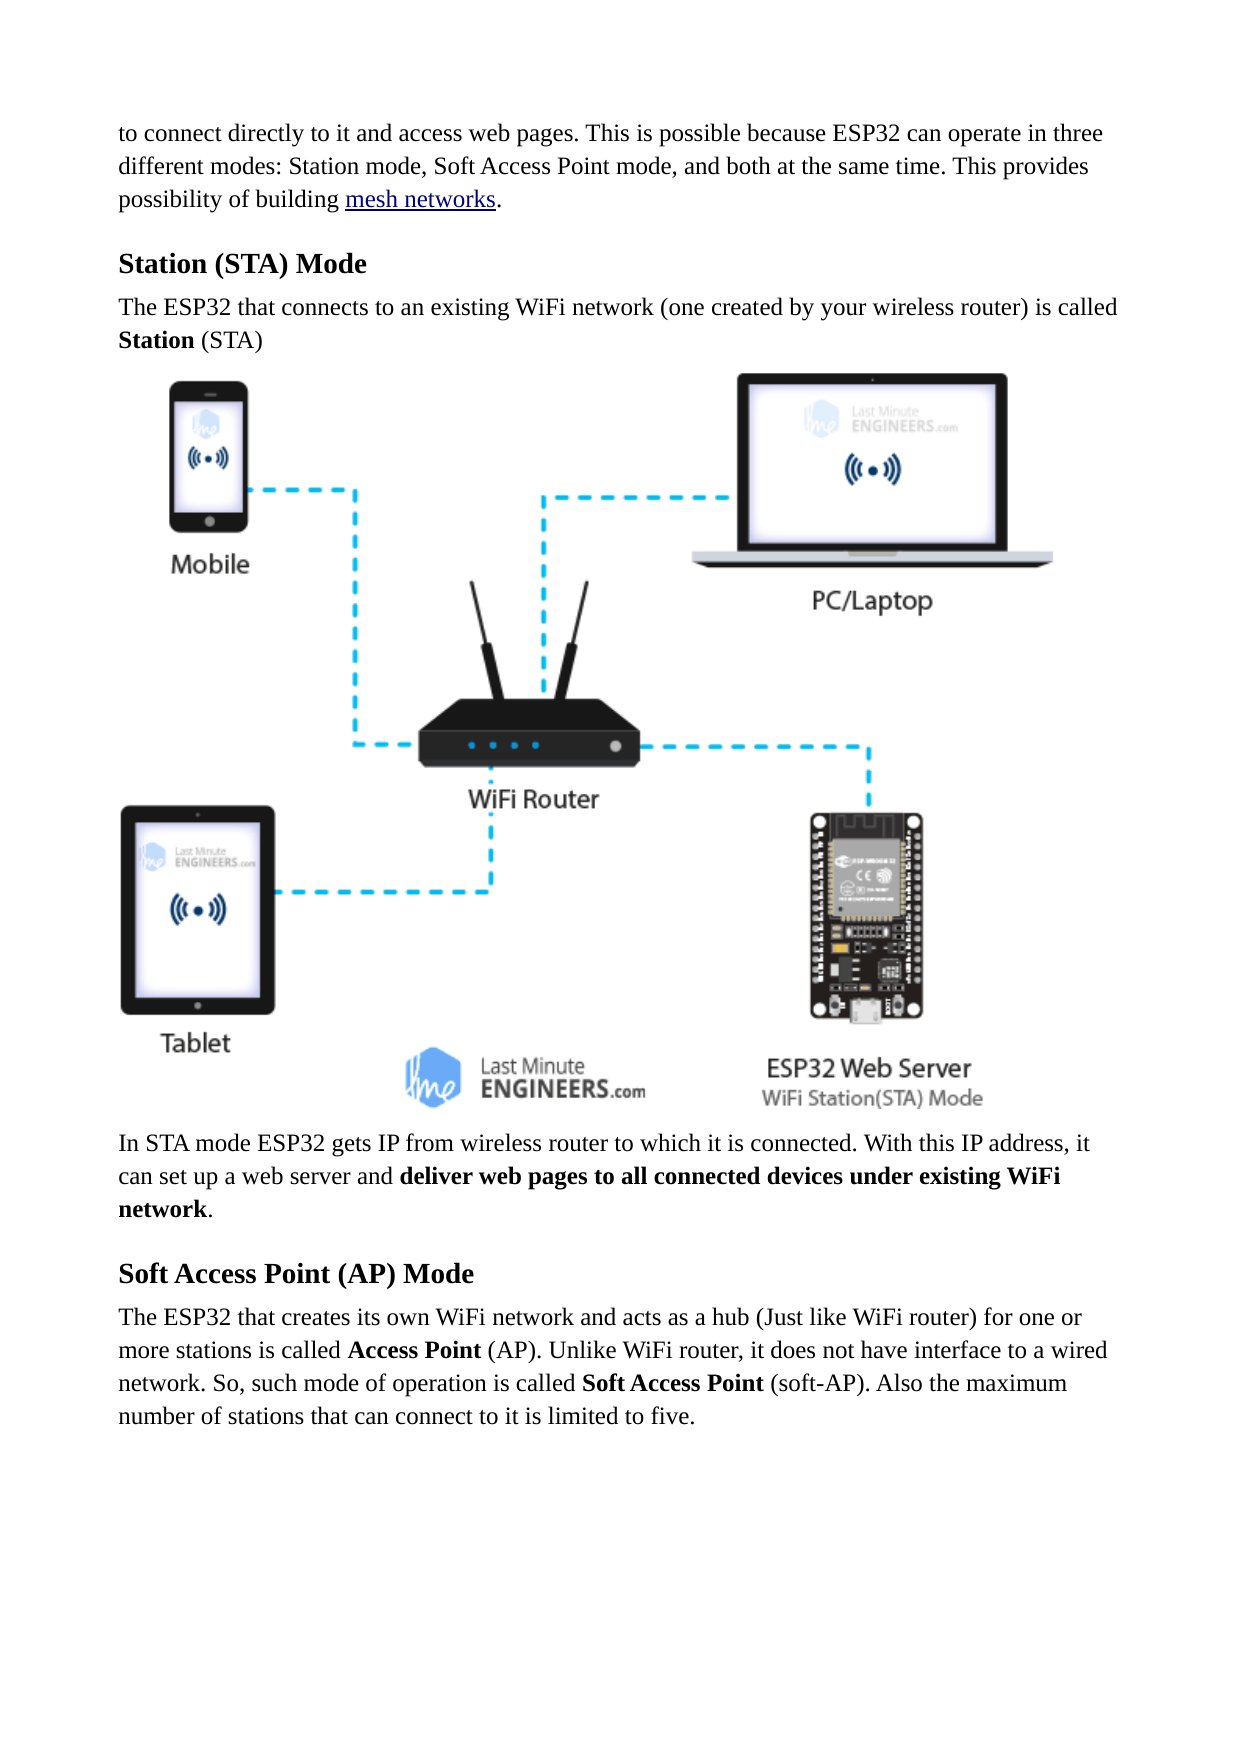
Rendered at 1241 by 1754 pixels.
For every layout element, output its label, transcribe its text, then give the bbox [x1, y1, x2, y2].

subtitle Station (STA) Mode [118, 246, 1122, 280]
text The ESP32 that creates its own WiFi network and acts as a hub (Just like WiFi router) for one or more stations is called Access Point (AP). Unlike WiFi router, it does not have interface to a wired network. So, such mode of operation is called Soft Access Point (soft-AP). Also the maximum number of stations that can connect to it is limited to five. [118, 1302, 1122, 1430]
text to connect directly to it and access web pages. This is possible because ESP32 can operate in three different modes: Station mode, Soft Access Point mode, and both at the same time. This provides possibility of building mesh networks. [118, 118, 1122, 213]
text The ESP32 that connects to an existing WiFi network (one created by your wireless router) is called Station (STA) [118, 292, 1122, 354]
picture [118, 373, 1058, 1109]
text In STA mode ESP32 gets IP from wireless router to which it is connected. With this IP address, it can set up a web server and deliver web pages to all connected devices under existing WiFi network. [118, 1128, 1122, 1223]
subtitle Soft Access Point (AP) Mode [118, 1256, 1122, 1289]
